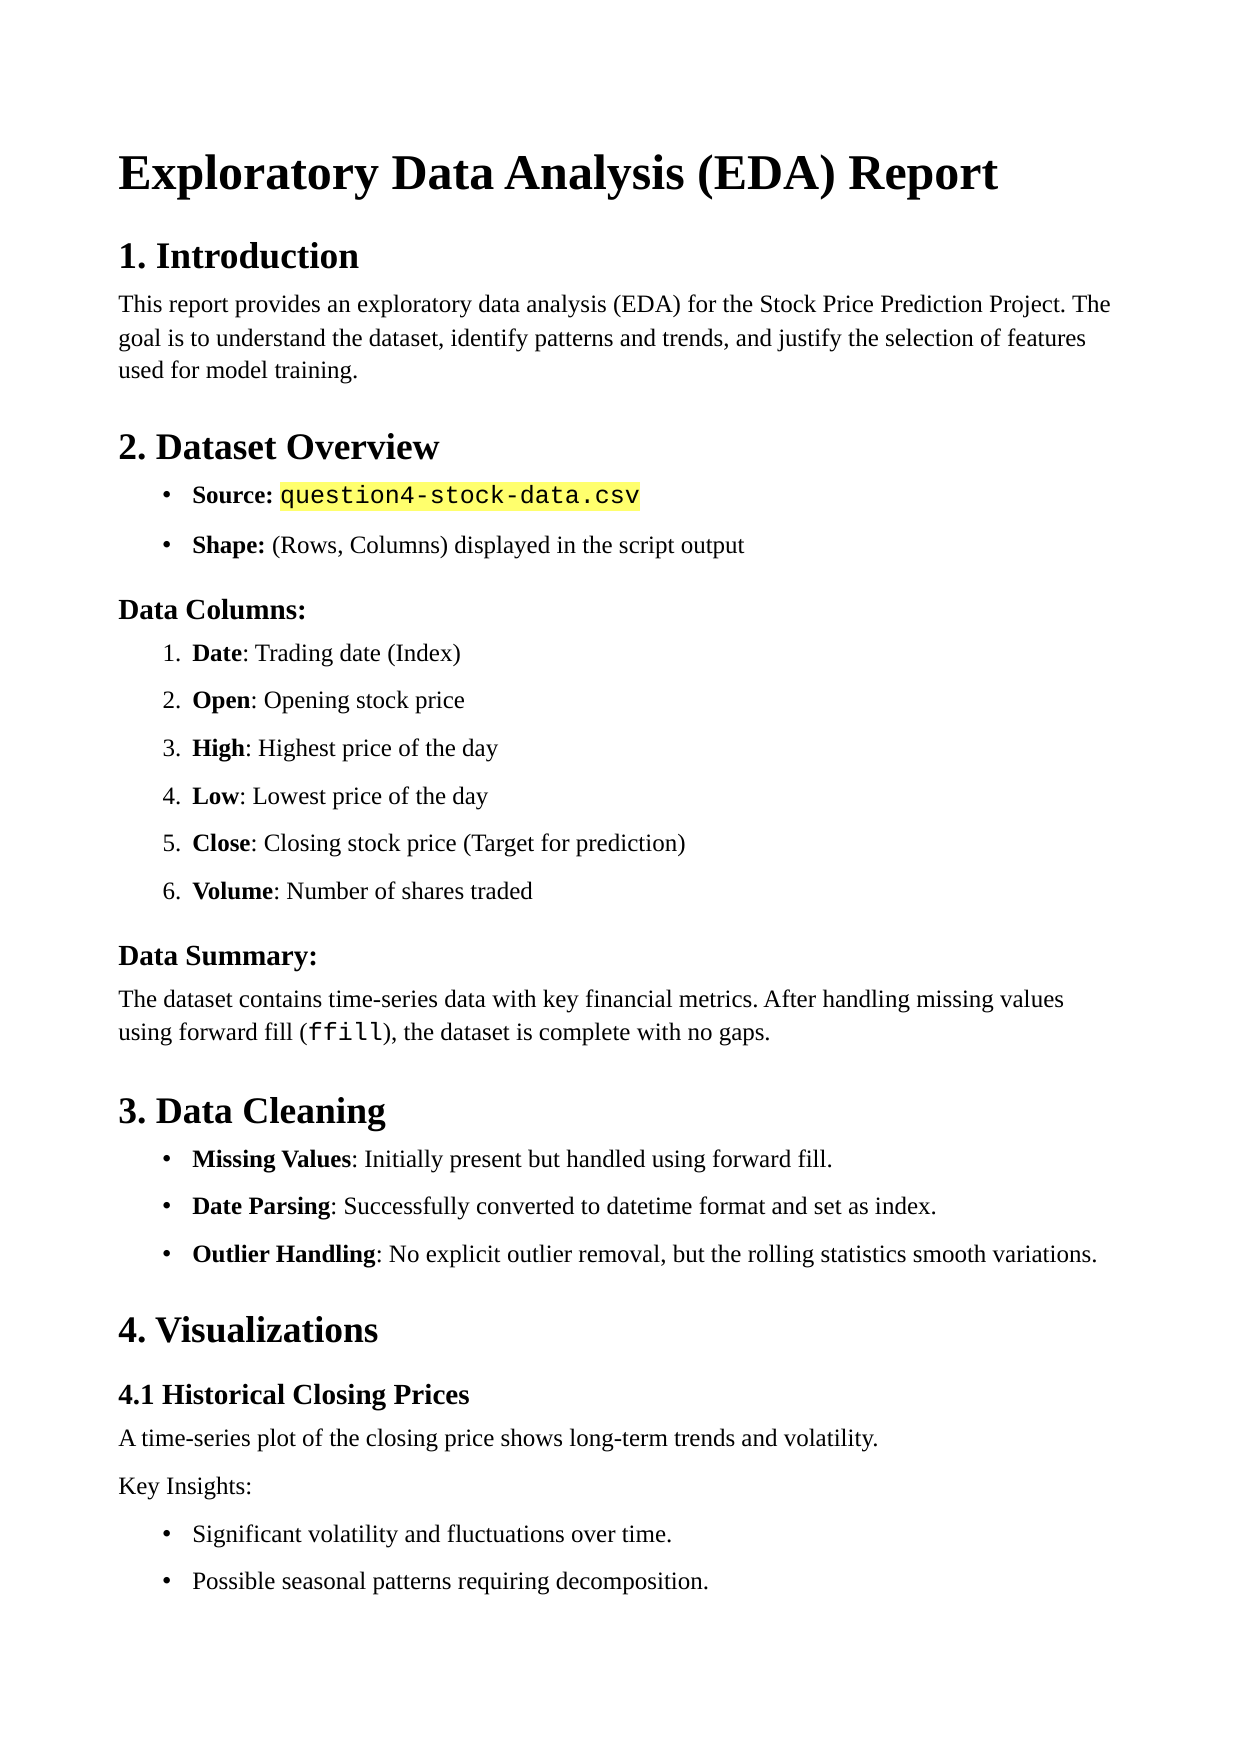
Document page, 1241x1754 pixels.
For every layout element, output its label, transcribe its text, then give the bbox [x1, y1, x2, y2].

list Possible seasonal patterns requiring decomposition. [162, 1566, 1122, 1595]
text A time-series plot of the closing price shows long-term trends and volatility. [118, 1423, 1122, 1452]
list Missing Values: Initially present but handled using forward fill. [162, 1144, 1122, 1172]
subtitle 4. Visualizations [118, 1307, 1122, 1350]
subtitle 1. Introduction [118, 234, 1122, 277]
subtitle 3. Data Cleaning [118, 1088, 1122, 1131]
list Low: Lowest price of the day [162, 781, 1122, 809]
subtitle 2. Dataset Overview [118, 424, 1122, 467]
subtitle Exploratory Data Analysis (EDA) Report [118, 143, 1122, 201]
list Outlier Handling: No explicit outlier removal, but the rolling statistics smooth variations. [162, 1239, 1122, 1268]
list Open: Opening stock price [162, 686, 1122, 714]
list Date Parsing: Successfully converted to datetime format and set as index. [162, 1191, 1122, 1220]
list Volume: Number of shares traded [162, 876, 1122, 905]
subtitle Data Summary: [118, 938, 1122, 972]
list Source: question4-stock-data.csv [162, 480, 1122, 511]
subtitle 4.1 Historical Closing Prices [118, 1377, 1122, 1411]
text This report provides an exploratory data analysis (EDA) for the Stock Price Prediction Project. The goal is to understand the dataset, identify patterns and trends, and justify the selection of features used for model training. [118, 289, 1122, 384]
list Close: Closing stock price (Target for prediction) [162, 828, 1122, 857]
list Significant volatility and fluctuations over time. [162, 1519, 1122, 1547]
text The dataset contains time-series data with key financial metrics. After handling missing values using forward fill (ffill), the dataset is complete with no gaps. [118, 984, 1122, 1048]
list Date: Trading date (Index) [162, 638, 1122, 667]
subtitle Data Columns: [118, 592, 1122, 625]
list Shape: (Rows, Columns) displayed in the script output [162, 530, 1122, 558]
text Key Insights: [118, 1471, 1122, 1500]
list High: Highest price of the day [162, 733, 1122, 762]
